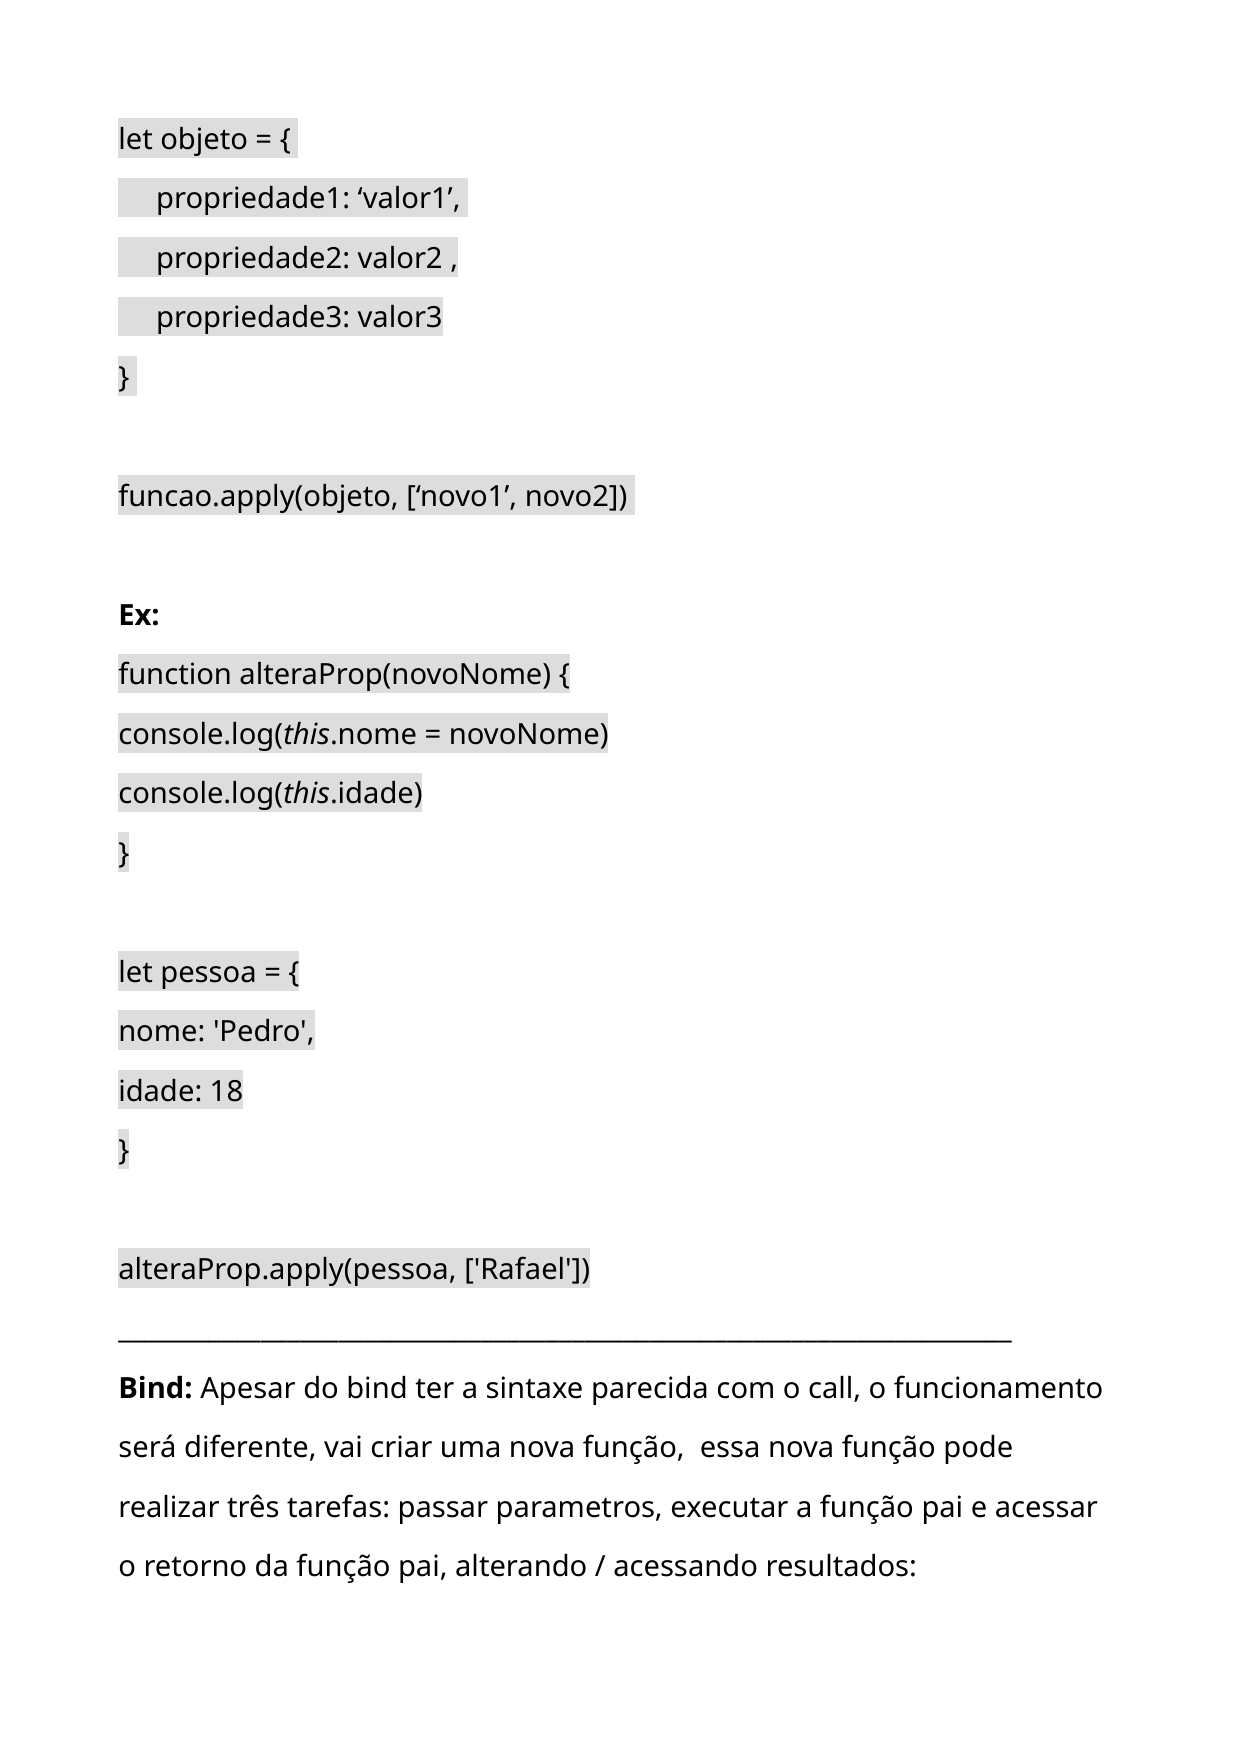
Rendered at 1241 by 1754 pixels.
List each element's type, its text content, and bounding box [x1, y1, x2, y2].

text propriedade3: valor3 [118, 297, 1122, 336]
text } [118, 356, 1122, 396]
text alteraProp.apply(pessoa, ['Rafael']) [118, 1248, 1122, 1288]
text Bind: Apesar do bind ter a sintaxe parecida com o call, o funcionamento será diferente, vai criar uma nova função, essa nova função pode realizar três tarefas: passar parametros, executar a função pai e acessar o retorno da função pai, alterando / acessando resultados: [118, 1367, 1122, 1585]
text Ex: [118, 594, 1122, 634]
text nome: 'Pedro', [118, 1010, 1122, 1050]
text propriedade1: ‘valor1’, [118, 178, 1122, 217]
text let pessoa = { [118, 951, 1122, 991]
text idade: 18 [118, 1070, 1122, 1109]
text } [118, 1129, 1122, 1169]
text funcao.apply(objeto, [‘novo1’, novo2]) [118, 475, 1122, 515]
text function alteraProp(novoNome) { [118, 653, 1122, 693]
text _____________________________________________________________________ [118, 1308, 1122, 1347]
text } [118, 832, 1122, 872]
text let objeto = { [118, 118, 1122, 158]
text propriedade2: valor2 , [118, 237, 1122, 277]
text console.log(this.nome = novoNome) [118, 713, 1122, 753]
text console.log(this.idade) [118, 772, 1122, 812]
